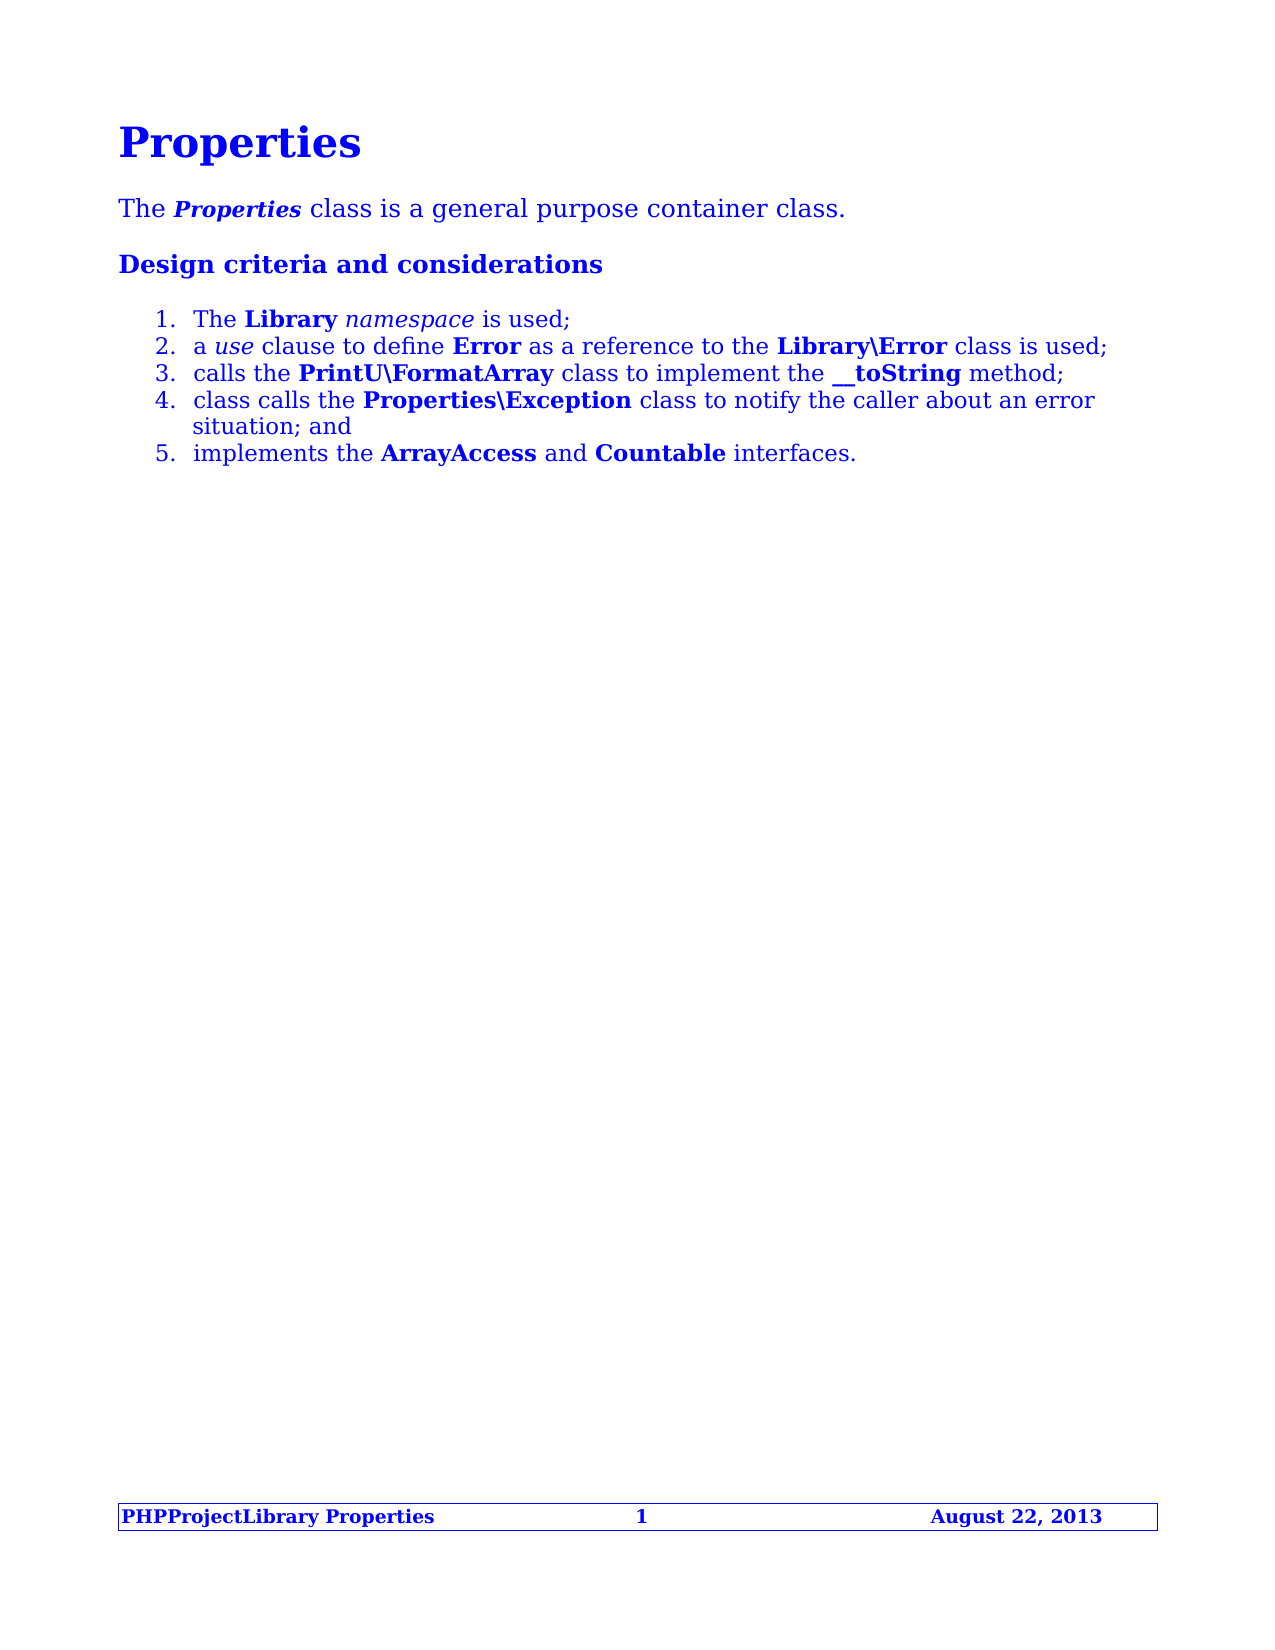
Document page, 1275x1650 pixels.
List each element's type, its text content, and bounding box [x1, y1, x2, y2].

text The Properties class is a general purpose container class. [118, 194, 1157, 223]
list class calls the Properties\Exception class to notify the caller about an error situation; and [154, 387, 1157, 440]
title Design criteria and considerations [118, 249, 1157, 279]
title Properties [118, 118, 1157, 167]
list The Library namespace is used; [154, 306, 1157, 333]
list calls the PrintU\FormatArray class to implement the __toString method; [154, 359, 1157, 387]
list implements the ArrayAccess and Countable interfaces. [154, 440, 1157, 467]
list a use clause to define Error as a reference to the Library\Error class is used; [154, 333, 1157, 359]
